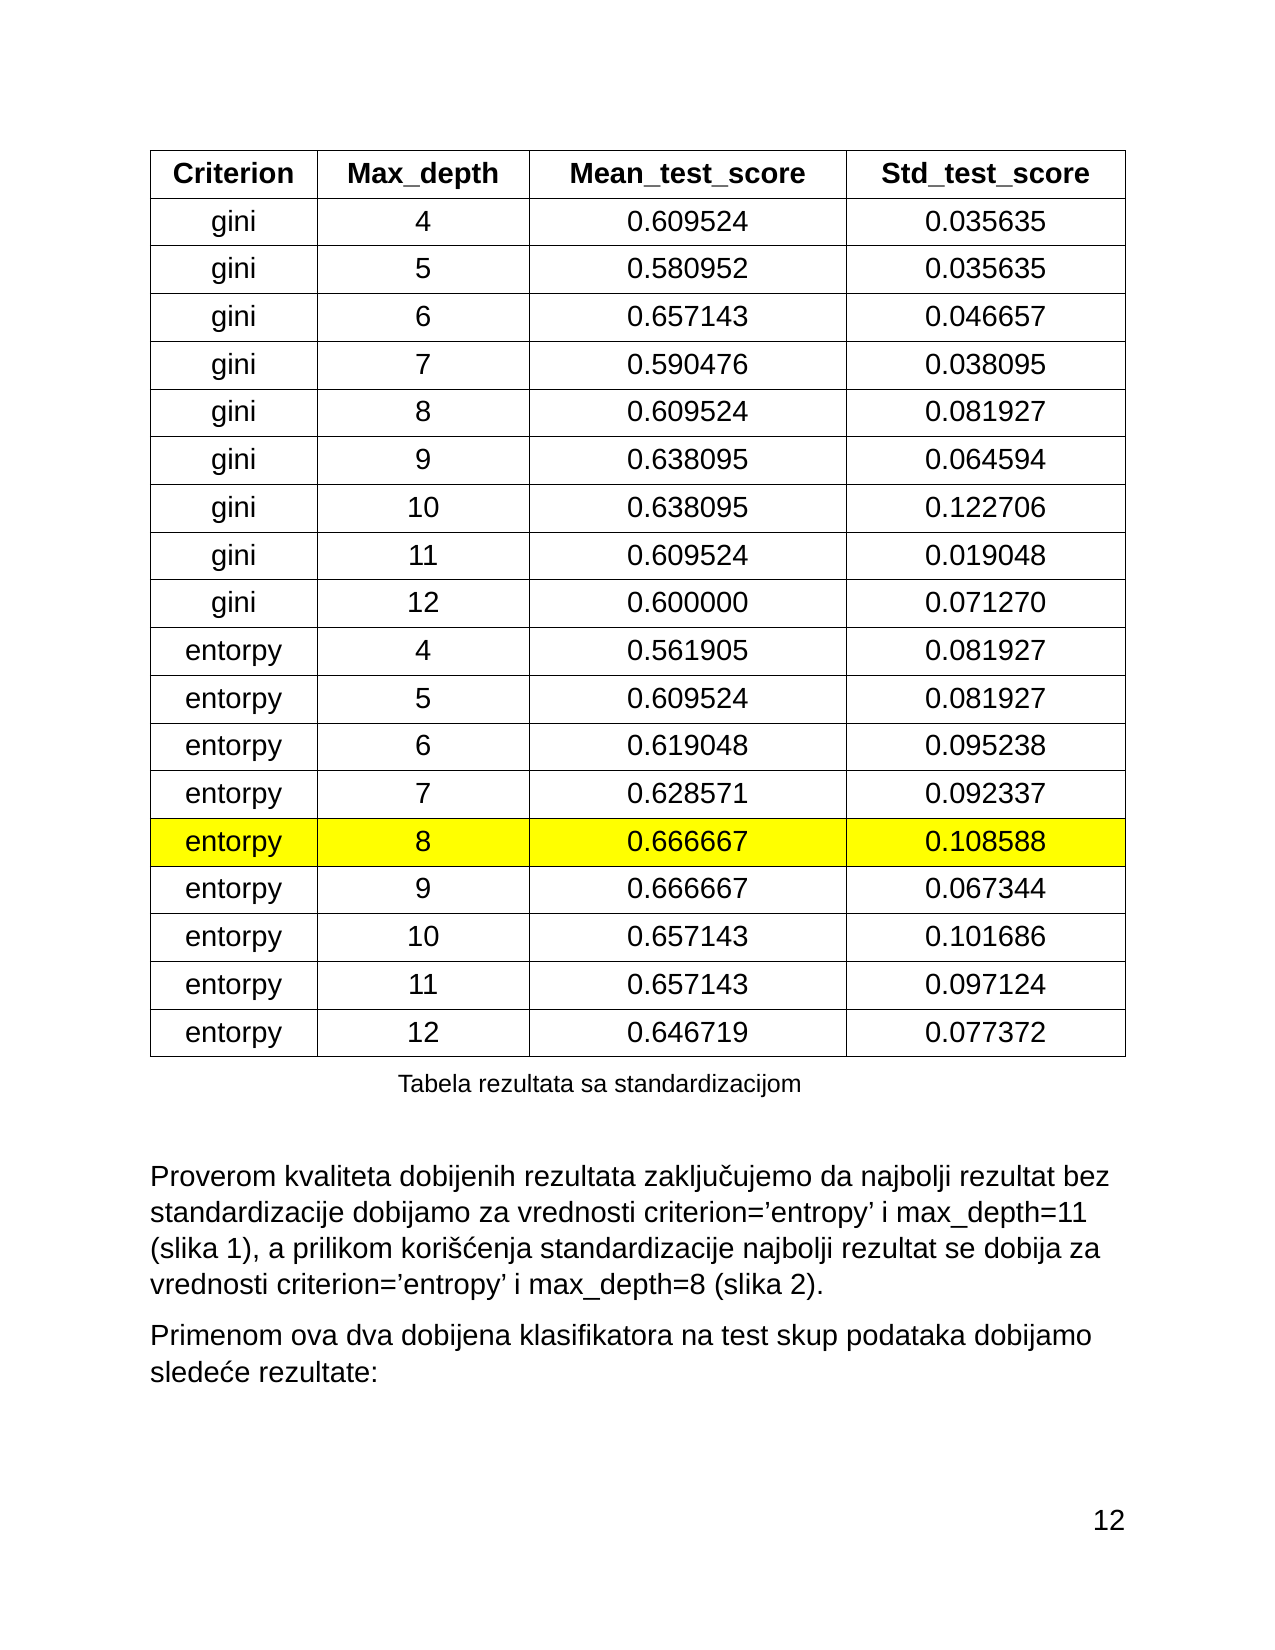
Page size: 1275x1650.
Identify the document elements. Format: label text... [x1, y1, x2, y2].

table_cell 5 [318, 676, 529, 722]
table_cell gini [151, 294, 317, 341]
table_cell 0.609524 [530, 533, 846, 579]
table_cell 0.071270 [847, 580, 1125, 627]
table_header Std_test_score [847, 151, 1125, 198]
table_cell 0.081927 [847, 390, 1125, 436]
table_cell 0.609524 [530, 199, 846, 245]
table_cell 11 [318, 962, 529, 1009]
table_cell 0.657143 [530, 914, 846, 961]
text Proverom kvaliteta dobijenih rezultata zaključujemo da najbolji rezultat bez standardizacije dobijamo za vrednosti criterion=’entropy’ i max_depth=11 (slika 1), a prilikom korišćenja standardizacije najbolji rezultat se dobija za vrednosti criterion=’entropy’ i max_depth=8 (slika 2). [150, 1159, 1125, 1301]
table_cell 0.657143 [530, 294, 846, 341]
table_cell gini [151, 342, 317, 388]
table_cell 0.038095 [847, 342, 1125, 388]
table_cell 0.035635 [847, 246, 1125, 293]
table_cell gini [151, 580, 317, 627]
table_cell 11 [318, 533, 529, 579]
table_cell 0.590476 [530, 342, 846, 388]
table_cell 7 [318, 771, 529, 818]
table_cell gini [151, 437, 317, 484]
table_cell 0.666667 [530, 819, 846, 866]
table_header Criterion [151, 151, 317, 198]
table_cell 0.077372 [847, 1010, 1125, 1056]
table_cell 0.122706 [847, 485, 1125, 532]
table_cell 0.097124 [847, 962, 1125, 1009]
table_cell 12 [318, 580, 529, 627]
table_cell 6 [318, 724, 529, 770]
table_cell entorpy [151, 819, 317, 866]
table_cell 0.046657 [847, 294, 1125, 341]
table_cell 0.609524 [530, 676, 846, 722]
table_cell 9 [318, 867, 529, 913]
table_cell 0.035635 [847, 199, 1125, 245]
table_cell 0.600000 [530, 580, 846, 627]
table_cell 8 [318, 390, 529, 436]
table_cell 0.657143 [530, 962, 846, 1009]
table_cell entorpy [151, 914, 317, 961]
table_cell gini [151, 533, 317, 579]
text Primenom ova dva dobijena klasifikatora na test skup podataka dobijamo sledeće rezultate: [150, 1318, 1125, 1388]
table_cell 0.092337 [847, 771, 1125, 818]
table_cell 12 [318, 1010, 529, 1056]
table_cell 0.638095 [530, 485, 846, 532]
table_cell entorpy [151, 771, 317, 818]
table_cell 6 [318, 294, 529, 341]
table_cell 0.638095 [530, 437, 846, 484]
table_cell 0.619048 [530, 724, 846, 770]
table_cell entorpy [151, 724, 317, 770]
table_cell 0.067344 [847, 867, 1125, 913]
table_cell 0.081927 [847, 628, 1125, 675]
table_cell 0.108588 [847, 819, 1125, 866]
table_cell entorpy [151, 628, 317, 675]
table_cell 5 [318, 246, 529, 293]
table_cell 10 [318, 485, 529, 532]
table_cell 10 [318, 914, 529, 961]
table_cell entorpy [151, 962, 317, 1009]
table_cell 0.666667 [530, 867, 846, 913]
table_cell 0.019048 [847, 533, 1125, 579]
table_cell gini [151, 390, 317, 436]
table_cell 0.095238 [847, 724, 1125, 770]
table_cell 0.580952 [530, 246, 846, 293]
table_cell gini [151, 246, 317, 293]
table_cell 0.064594 [847, 437, 1125, 484]
table_cell 0.561905 [530, 628, 846, 675]
table_cell 4 [318, 199, 529, 245]
table_cell gini [151, 485, 317, 532]
table_cell gini [151, 199, 317, 245]
table_cell 0.101686 [847, 914, 1125, 961]
table_cell 0.609524 [530, 390, 846, 436]
table_cell entorpy [151, 676, 317, 722]
table_cell entorpy [151, 1010, 317, 1056]
table_cell 0.646719 [530, 1010, 846, 1056]
table_cell 0.628571 [530, 771, 846, 818]
table_cell entorpy [151, 867, 317, 913]
table_header Mean_test_score [530, 151, 846, 198]
table_cell 8 [318, 819, 529, 866]
table_cell 0.081927 [847, 676, 1125, 722]
table_cell 9 [318, 437, 529, 484]
table_header Max_depth [318, 151, 529, 198]
table_cell 4 [318, 628, 529, 675]
table_cell 7 [318, 342, 529, 388]
